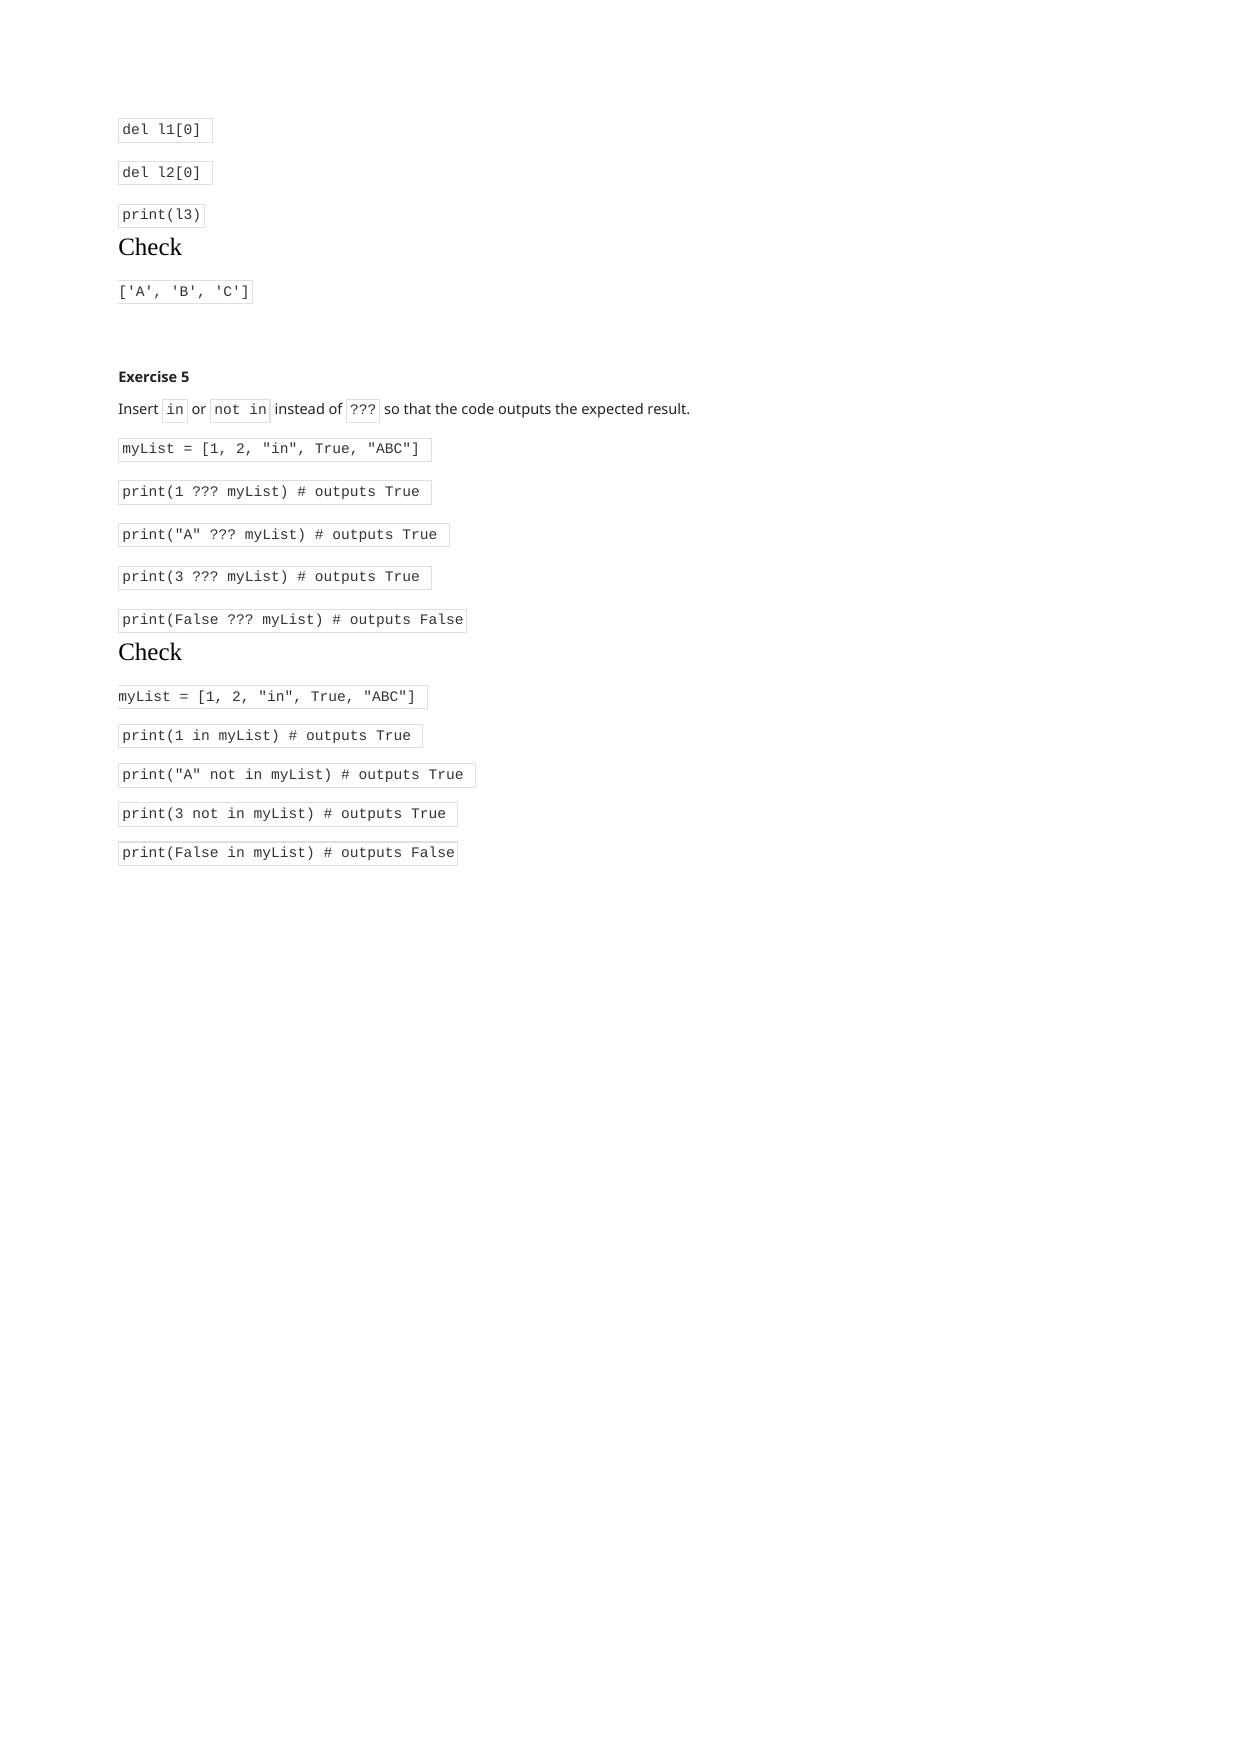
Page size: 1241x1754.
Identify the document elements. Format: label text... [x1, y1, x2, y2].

text or not in [188, 398, 270, 423]
text [476, 763, 1122, 788]
text print(1 ??? myList) # outputs True [119, 481, 431, 504]
text print(3 ??? myList) # outputs True [119, 567, 431, 589]
text Exercise 5 [118, 367, 1122, 387]
text [458, 802, 1122, 827]
text [432, 438, 1122, 462]
text print(3 not in myList) # outputs True [119, 803, 457, 826]
text print(1 in myList) # outputs True [119, 725, 422, 747]
text ['A', 'B', 'C'] [118, 281, 252, 303]
text print(False ??? myList) # outputs False Check [118, 608, 1122, 666]
text [423, 724, 1122, 748]
text [432, 480, 1122, 505]
text myList = [1, 2, "in", True, "ABC"] [118, 686, 427, 708]
text [450, 523, 1122, 547]
text print(False in myList) # outputs False [119, 843, 457, 865]
text [428, 685, 1122, 709]
text del l2[0] [119, 162, 212, 184]
text myList = [1, 2, "in", True, "ABC"] [119, 439, 431, 461]
text print(l3) Check [118, 203, 1122, 261]
text print("A" not in myList) # outputs True [119, 764, 475, 787]
text [458, 841, 1122, 866]
text [432, 566, 1122, 590]
text Insert in [118, 398, 187, 423]
text [213, 118, 1122, 143]
text so that the code outputs the expected result. [380, 398, 1122, 423]
text [253, 280, 1122, 304]
text del l1[0] [119, 119, 212, 142]
text [213, 161, 1122, 185]
text print("A" ??? myList) # outputs True [119, 524, 449, 546]
text instead of ??? [271, 398, 379, 423]
